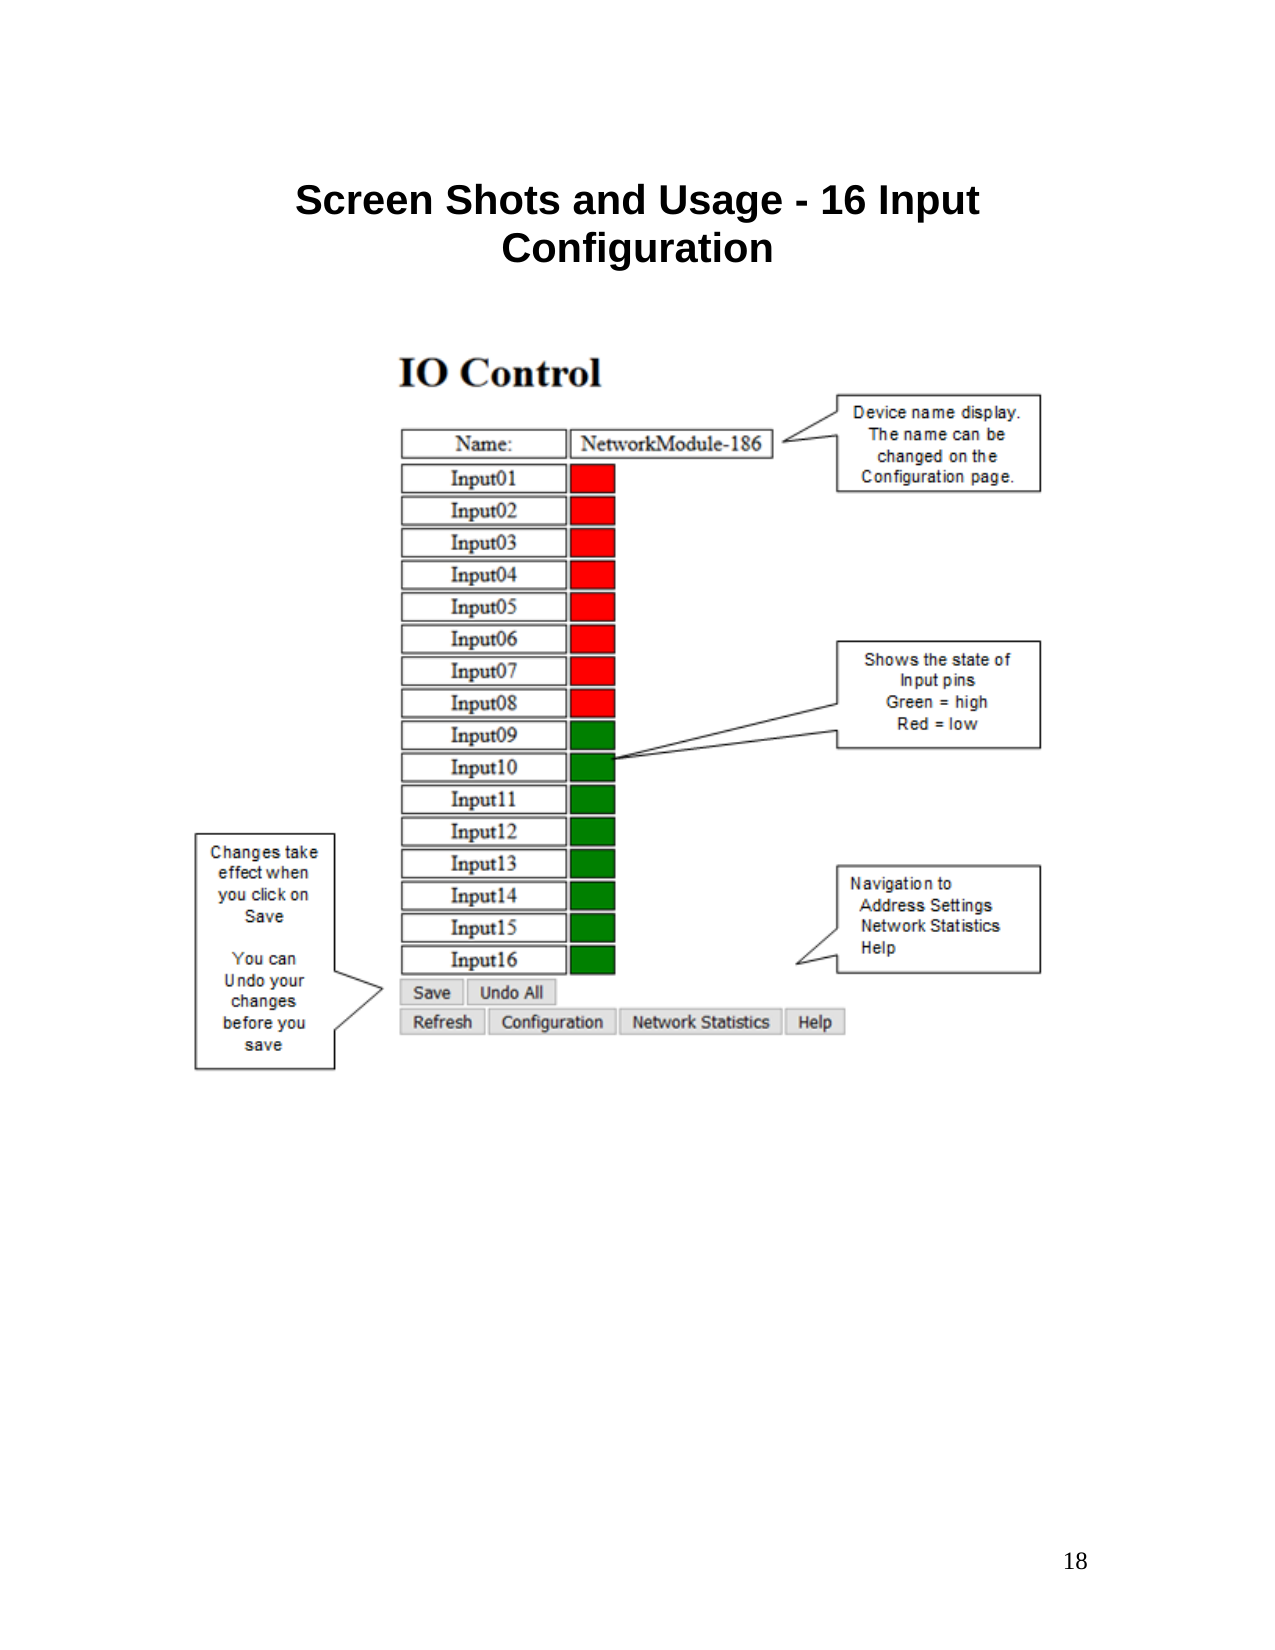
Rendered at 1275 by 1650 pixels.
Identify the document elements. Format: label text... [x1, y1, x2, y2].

subtitle Screen Shots and Usage - 16 Input Configuration [187, 175, 1087, 271]
picture [187, 334, 1057, 1076]
